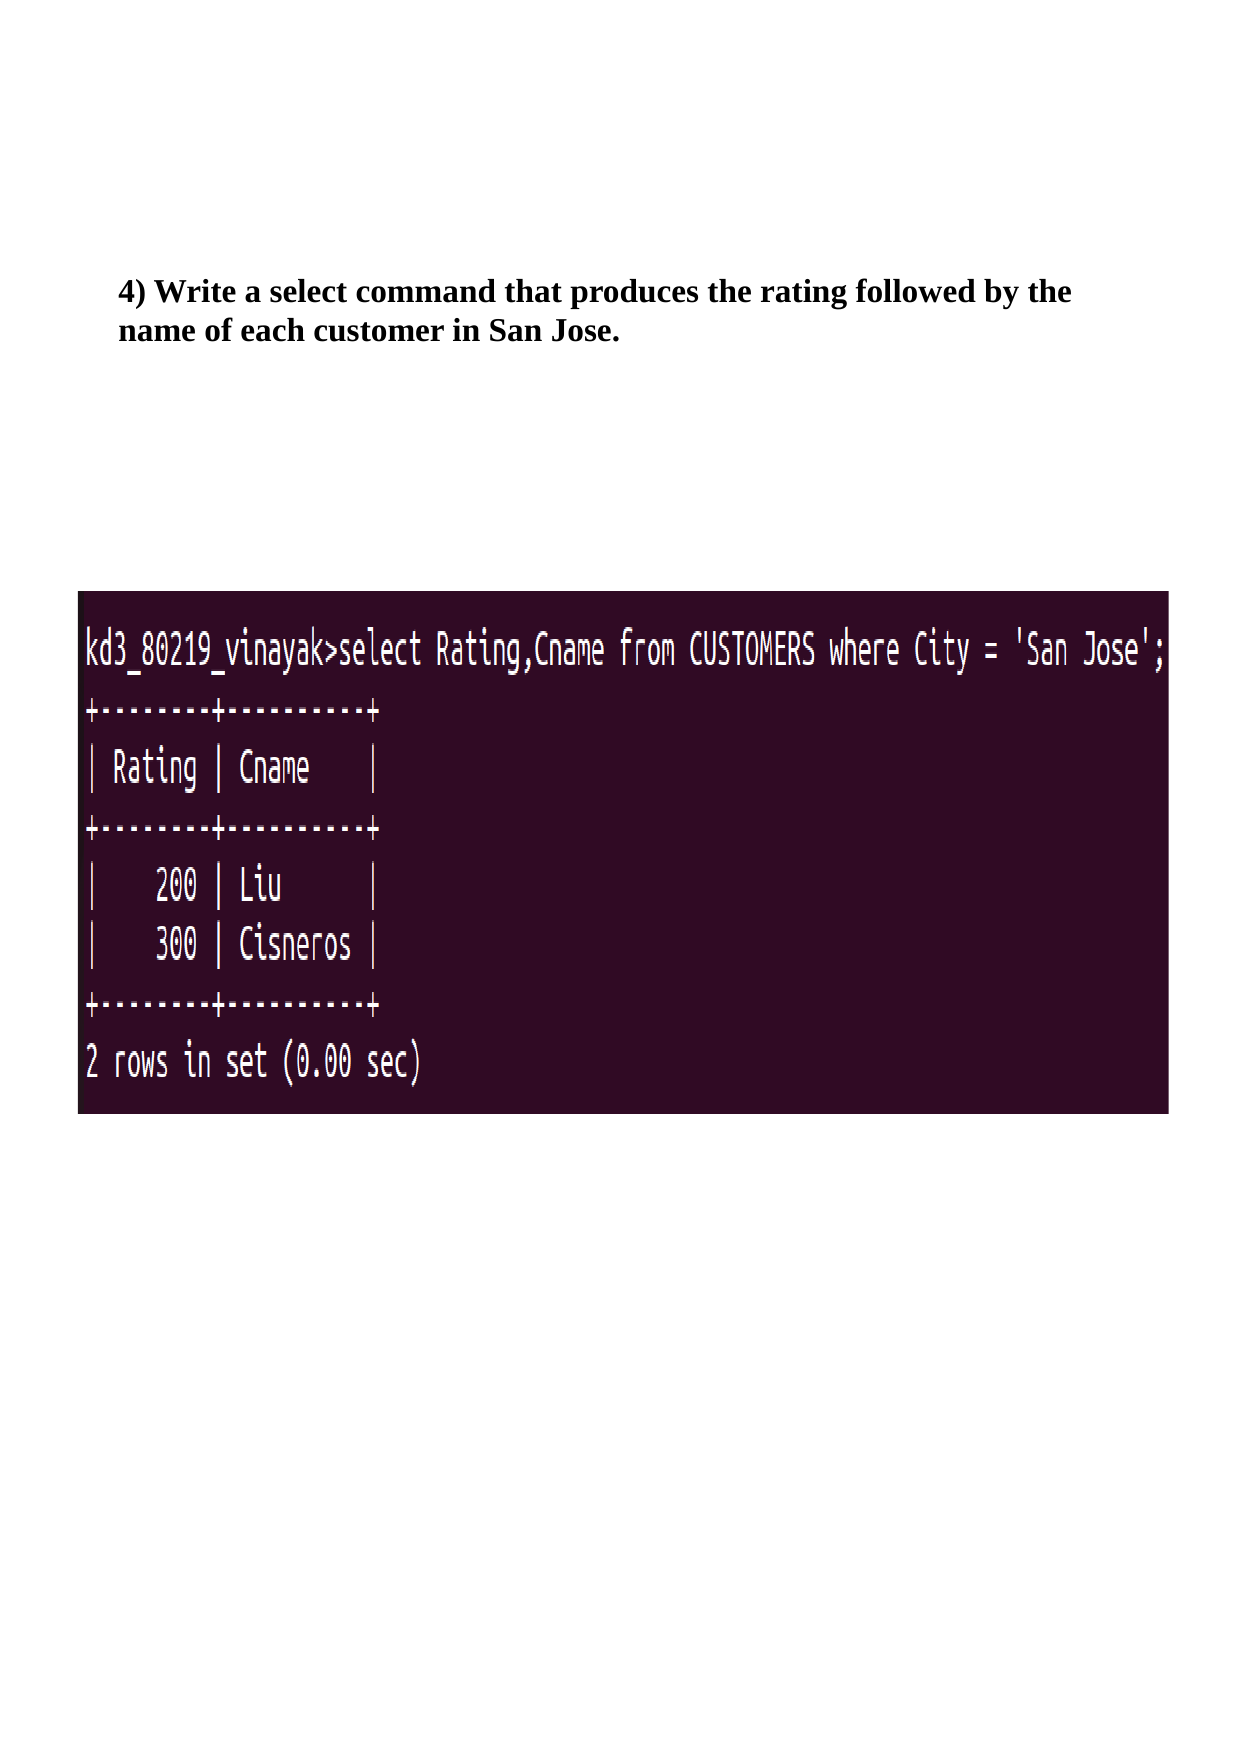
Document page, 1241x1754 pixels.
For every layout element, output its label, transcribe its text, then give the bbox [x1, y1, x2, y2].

text 4) Write a select command that produces the rating followed by the name of each customer in San Jose. [118, 271, 1122, 348]
picture [77, 591, 1169, 1114]
